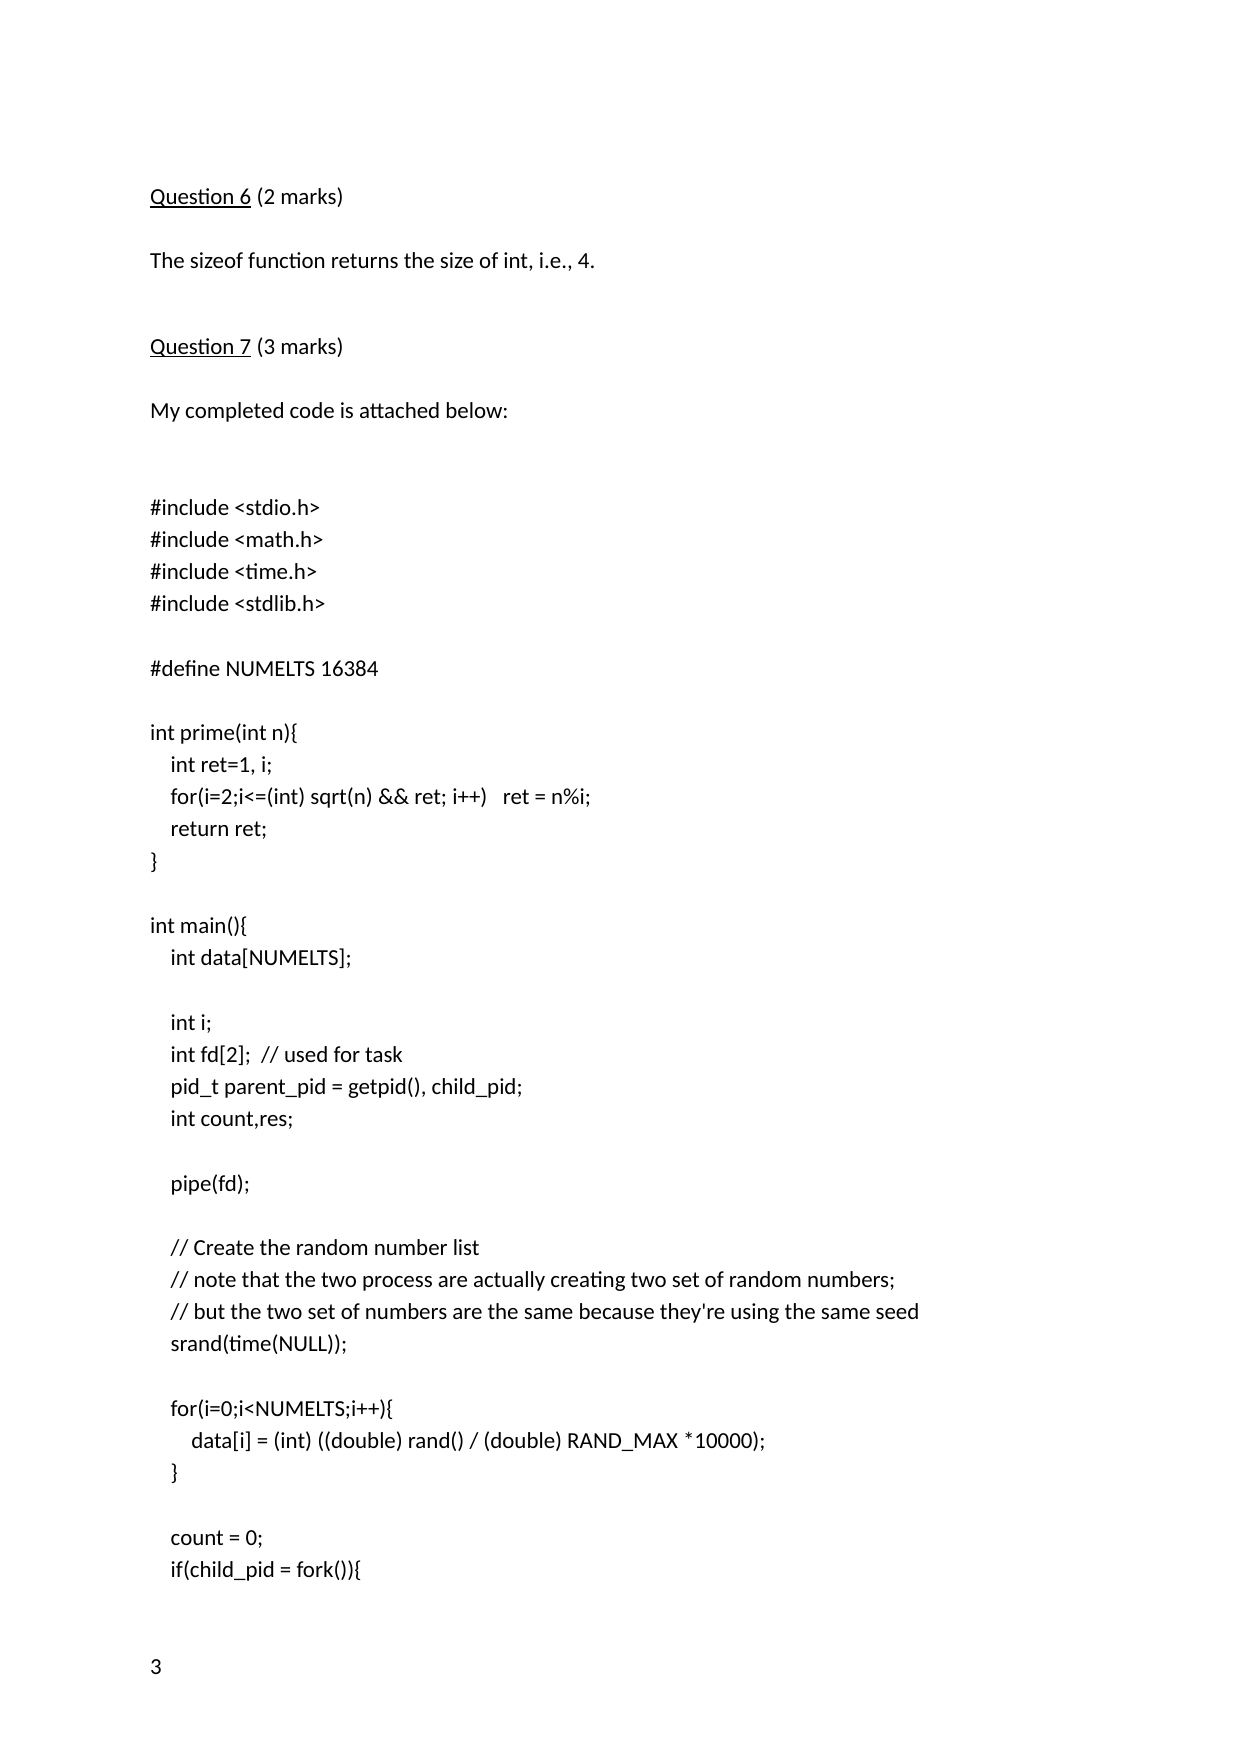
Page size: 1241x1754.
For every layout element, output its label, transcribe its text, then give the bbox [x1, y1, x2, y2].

text #define NUMELTS 16384 [150, 654, 1090, 682]
text pipe(fd); [150, 1169, 1090, 1197]
text int i; [150, 1008, 1090, 1036]
text int count,res; [150, 1104, 1090, 1132]
text Question 7 (3 marks) [150, 332, 1090, 360]
text } [150, 1458, 1090, 1486]
text data[i] = (int) ((double) rand() / (double) RAND_MAX *10000); [150, 1426, 1090, 1454]
text #include <stdlib.h> [150, 589, 1090, 617]
text if(child_pid = fork()){ [150, 1555, 1090, 1583]
text pid_t parent_pid = getpid(), child_pid; [150, 1072, 1090, 1100]
text return ret; [150, 814, 1090, 843]
text // note that the two process are actually creating two set of random numbers; [150, 1265, 1090, 1293]
text // Create the random number list [150, 1233, 1090, 1261]
text My completed code is attached below: [150, 396, 1090, 424]
text #include <time.h> [150, 557, 1090, 585]
text srand(time(NULL)); [150, 1329, 1090, 1358]
text Question 6 (2 marks) [150, 182, 1090, 210]
text for(i=2;i<=(int) sqrt(n) && ret; i++) ret = n%i; [150, 782, 1090, 810]
text // but the two set of numbers are the same because they're using the same seed [150, 1297, 1090, 1325]
text The sizeof function returns the size of int, i.e., 4. [150, 247, 1090, 274]
text int data[NUMELTS]; [150, 943, 1090, 971]
text int prime(int n){ [150, 718, 1090, 746]
text int fd[2]; // used for task [150, 1040, 1090, 1068]
text } [150, 847, 1090, 875]
text #include <math.h> [150, 525, 1090, 553]
text int main(){ [150, 911, 1090, 939]
text int ret=1, i; [150, 750, 1090, 778]
text for(i=0;i<NUMELTS;i++){ [150, 1394, 1090, 1422]
text #include <stdio.h> [150, 493, 1090, 521]
text count = 0; [150, 1523, 1090, 1551]
